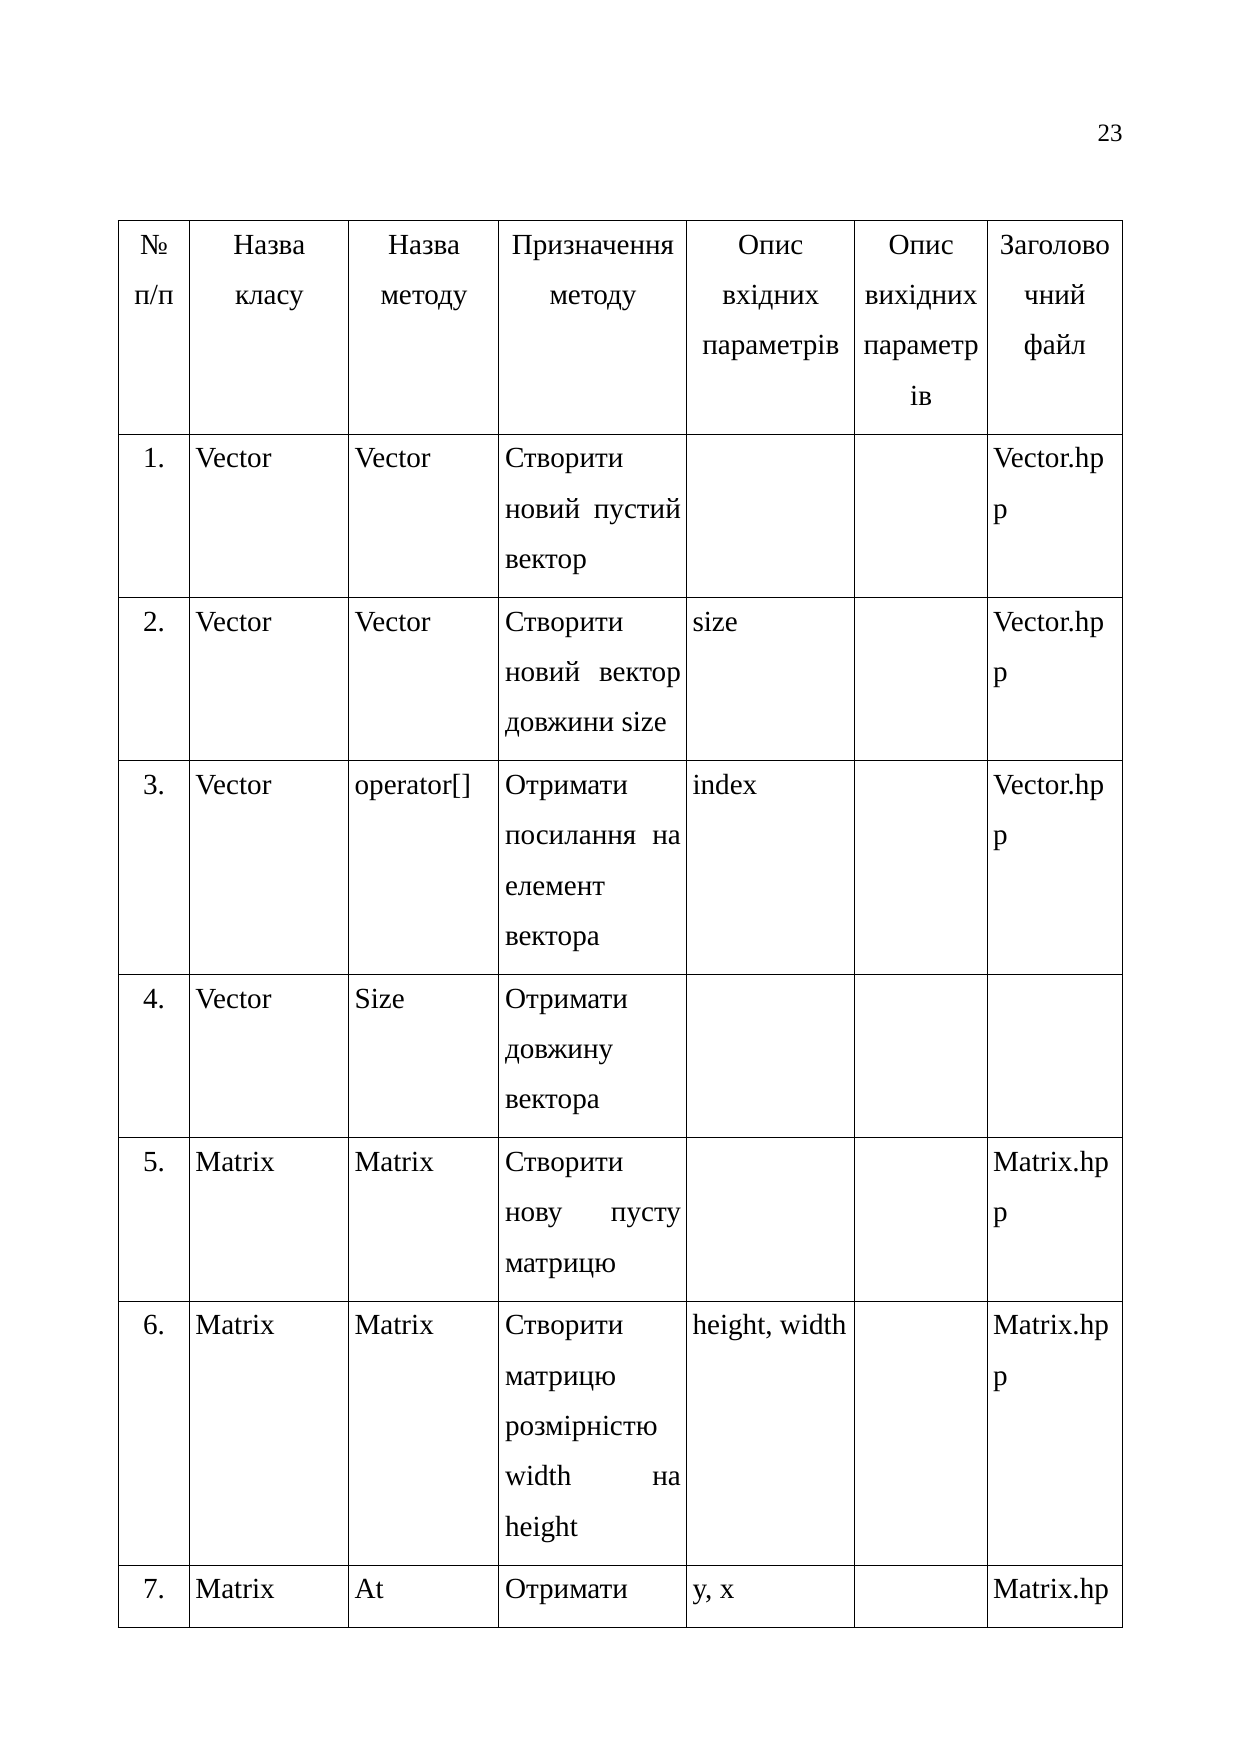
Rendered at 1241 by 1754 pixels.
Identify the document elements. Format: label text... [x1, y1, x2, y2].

table_cell Отримати [499, 1566, 686, 1627]
table_cell [687, 1138, 854, 1301]
table_cell [988, 975, 1122, 1137]
table_cell 3. [119, 761, 189, 974]
table_cell Отримати посилання на елемент вектора [499, 761, 686, 974]
table_cell Size [349, 975, 498, 1137]
table_cell Matrix.hpp [988, 1138, 1122, 1301]
table_cell Vector.hpp [988, 598, 1122, 760]
table_cell Vector [349, 435, 498, 597]
table_cell At [349, 1566, 498, 1627]
table_header Опис вихідних параметрів [855, 221, 987, 434]
table_cell Matrix [190, 1302, 348, 1564]
table_header Заголовочний файл [988, 221, 1122, 434]
table_cell Отримати довжину вектора [499, 975, 686, 1137]
table_cell Matrix [190, 1138, 348, 1301]
table_header № п/п [119, 221, 189, 434]
table_cell Створити новий вектор довжини size [499, 598, 686, 760]
table_header Опис вхідних параметрів [687, 221, 854, 434]
table_cell Vector [190, 975, 348, 1137]
table_cell Vector.hpp [988, 435, 1122, 597]
table_cell Vector.hpp [988, 761, 1122, 974]
table_cell [855, 761, 987, 974]
table_cell Створити матрицю розмірністю width на height [499, 1302, 686, 1564]
table_cell 1. [119, 435, 189, 597]
table_cell Vector [349, 598, 498, 760]
table_cell [687, 435, 854, 597]
table_cell 5. [119, 1138, 189, 1301]
table_cell Matrix.hpp [988, 1302, 1122, 1564]
table_cell Matrix [349, 1302, 498, 1564]
table_cell Vector [190, 435, 348, 597]
table_header Назва методу [349, 221, 498, 434]
table_cell 2. [119, 598, 189, 760]
table_cell Vector [190, 761, 348, 974]
table_cell y, x [687, 1566, 854, 1627]
table_cell 7. [119, 1566, 189, 1627]
table_cell size [687, 598, 854, 760]
table_cell Створити новий пустий вектор [499, 435, 686, 597]
table_cell [855, 975, 987, 1137]
table_cell index [687, 761, 854, 974]
table_cell [855, 1566, 987, 1627]
table_header Призначення методу [499, 221, 686, 434]
table_cell Matrix [349, 1138, 498, 1301]
table_cell [687, 975, 854, 1137]
table_cell [855, 598, 987, 760]
table_cell Vector [190, 598, 348, 760]
table_cell Matrix.hp [988, 1566, 1122, 1627]
table_header Назва класу [190, 221, 348, 434]
table_cell 4. [119, 975, 189, 1137]
table_cell [855, 1138, 987, 1301]
table_cell height, width [687, 1302, 854, 1564]
table_cell 6. [119, 1302, 189, 1564]
table_cell [855, 1302, 987, 1564]
table_cell Matrix [190, 1566, 348, 1627]
table_cell [855, 435, 987, 597]
table_cell operator[] [349, 761, 498, 974]
table_cell Створити нову пусту матрицю [499, 1138, 686, 1301]
